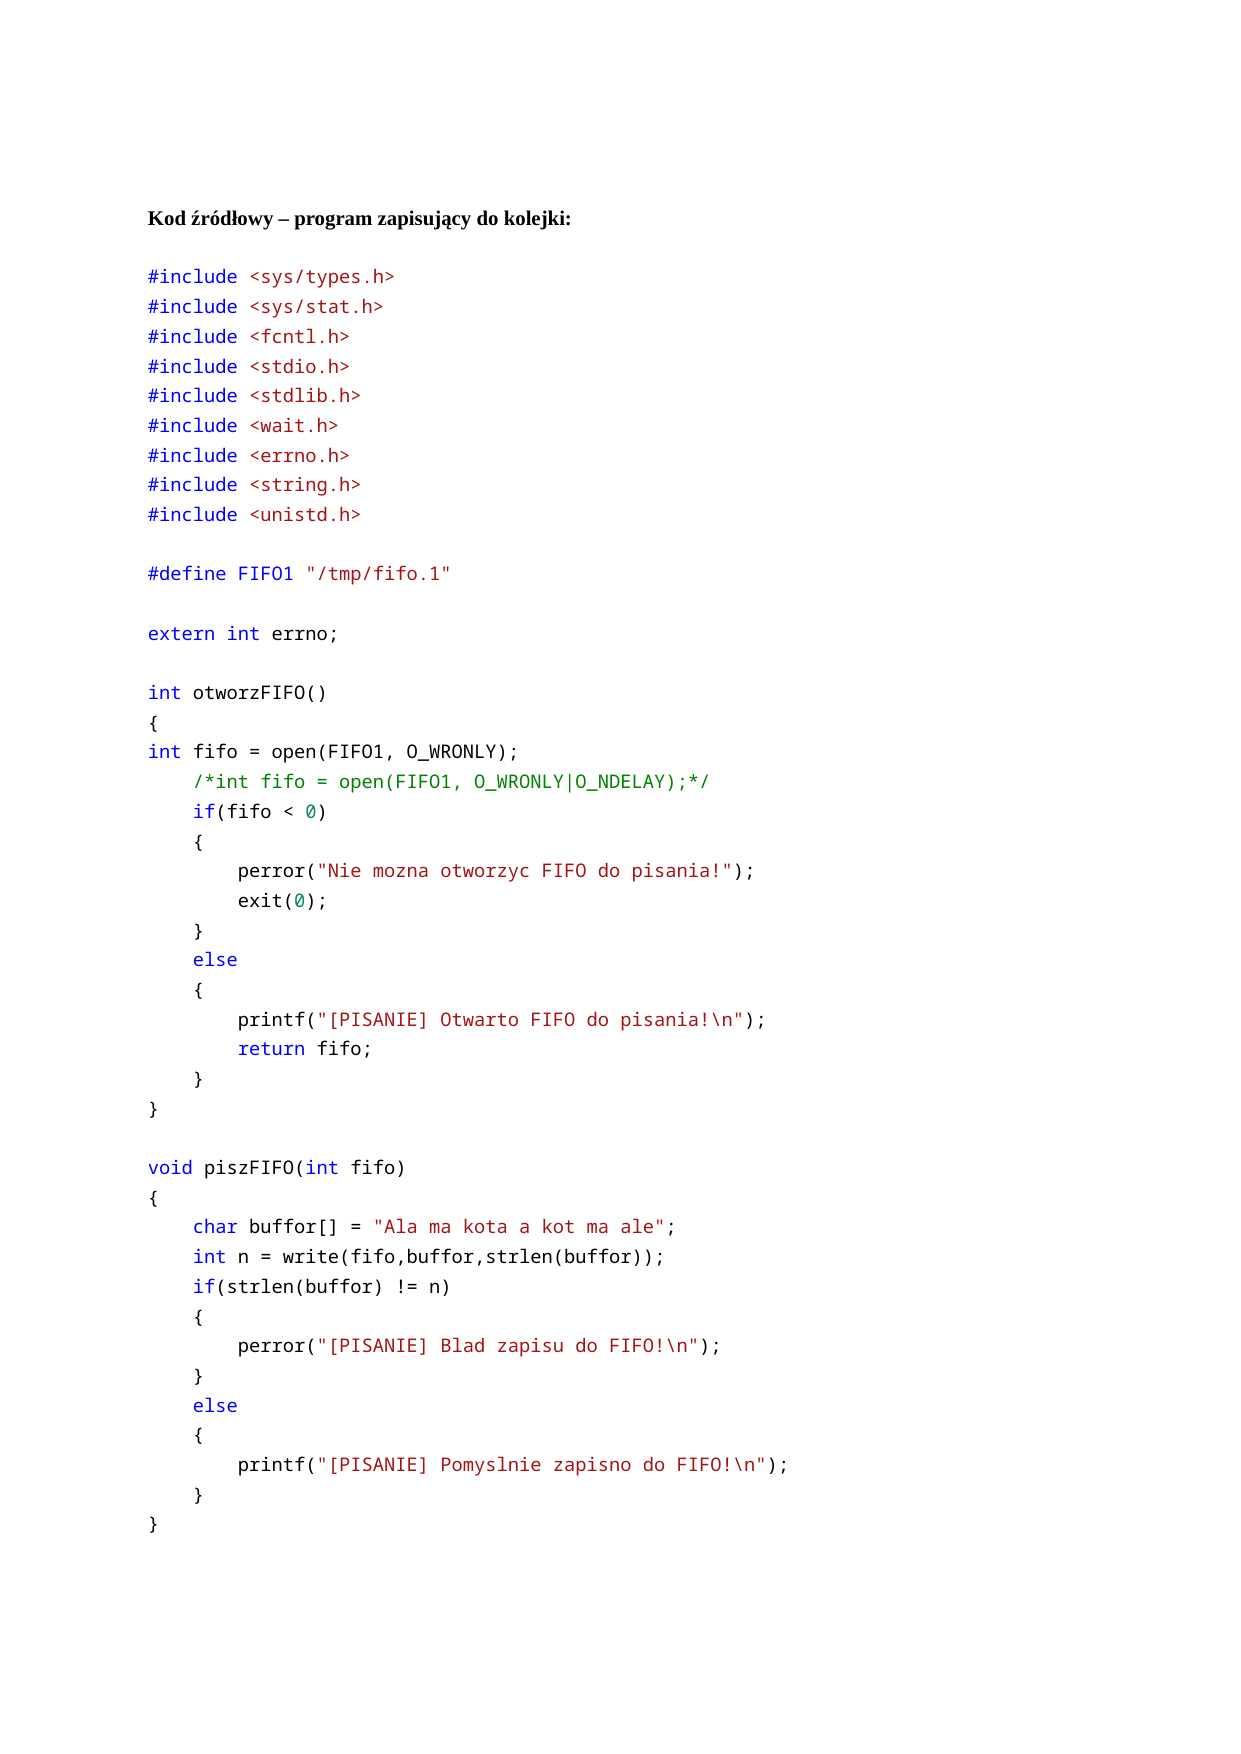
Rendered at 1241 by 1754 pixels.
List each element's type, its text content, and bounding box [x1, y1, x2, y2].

text else [148, 1388, 1093, 1417]
text #define FIFO1 "/tmp/fifo.1" [148, 557, 1093, 586]
text perror("[PISANIE] Blad zapisu do FIFO!\n"); [148, 1328, 1093, 1358]
text perror("Nie mozna otworzyc FIFO do pisania!"); [148, 853, 1093, 883]
text } [148, 1091, 1093, 1121]
text else [148, 942, 1093, 972]
text { [148, 1417, 1093, 1447]
text #include <string.h> [148, 467, 1093, 497]
text { [148, 1299, 1093, 1328]
text int n = write(fifo,buffor,strlen(buffor)); [148, 1239, 1093, 1269]
text exit(0); [148, 883, 1093, 913]
text } [148, 1507, 1093, 1536]
text void piszFIFO(int fifo) [148, 1150, 1093, 1180]
text { [148, 705, 1093, 735]
text } [148, 1358, 1093, 1388]
text #include <unistd.h> [148, 497, 1093, 527]
text #include <stdio.h> [148, 349, 1093, 378]
text #include <wait.h> [148, 408, 1093, 438]
text if(fifo < 0) [148, 794, 1093, 824]
text Kod źródłowy – program zapisujący do kolejki: [148, 200, 1093, 230]
text #include <stdlib.h> [148, 378, 1093, 408]
text { [148, 1180, 1093, 1210]
text #include <sys/stat.h> [148, 289, 1093, 319]
text } [148, 913, 1093, 942]
text extern int errno; [148, 616, 1093, 646]
text { [148, 824, 1093, 853]
text printf("[PISANIE] Pomyslnie zapisno do FIFO!\n"); [148, 1447, 1093, 1477]
text char buffor[] = "Ala ma kota a kot ma ale"; [148, 1210, 1093, 1239]
text int otworzFIFO() [148, 675, 1093, 705]
text printf("[PISANIE] Otwarto FIFO do pisania!\n"); [148, 1002, 1093, 1032]
text #include <sys/types.h> [148, 260, 1093, 289]
text #include <fcntl.h> [148, 319, 1093, 349]
text if(strlen(buffor) != n) [148, 1269, 1093, 1299]
text } [148, 1061, 1093, 1091]
text #include <errno.h> [148, 438, 1093, 467]
text } [148, 1477, 1093, 1507]
text return fifo; [148, 1032, 1093, 1061]
text { [148, 972, 1093, 1002]
text /*int fifo = open(FIFO1, O_WRONLY|O_NDELAY);*/ [148, 764, 1093, 794]
text int fifo = open(FIFO1, O_WRONLY); [148, 735, 1093, 764]
